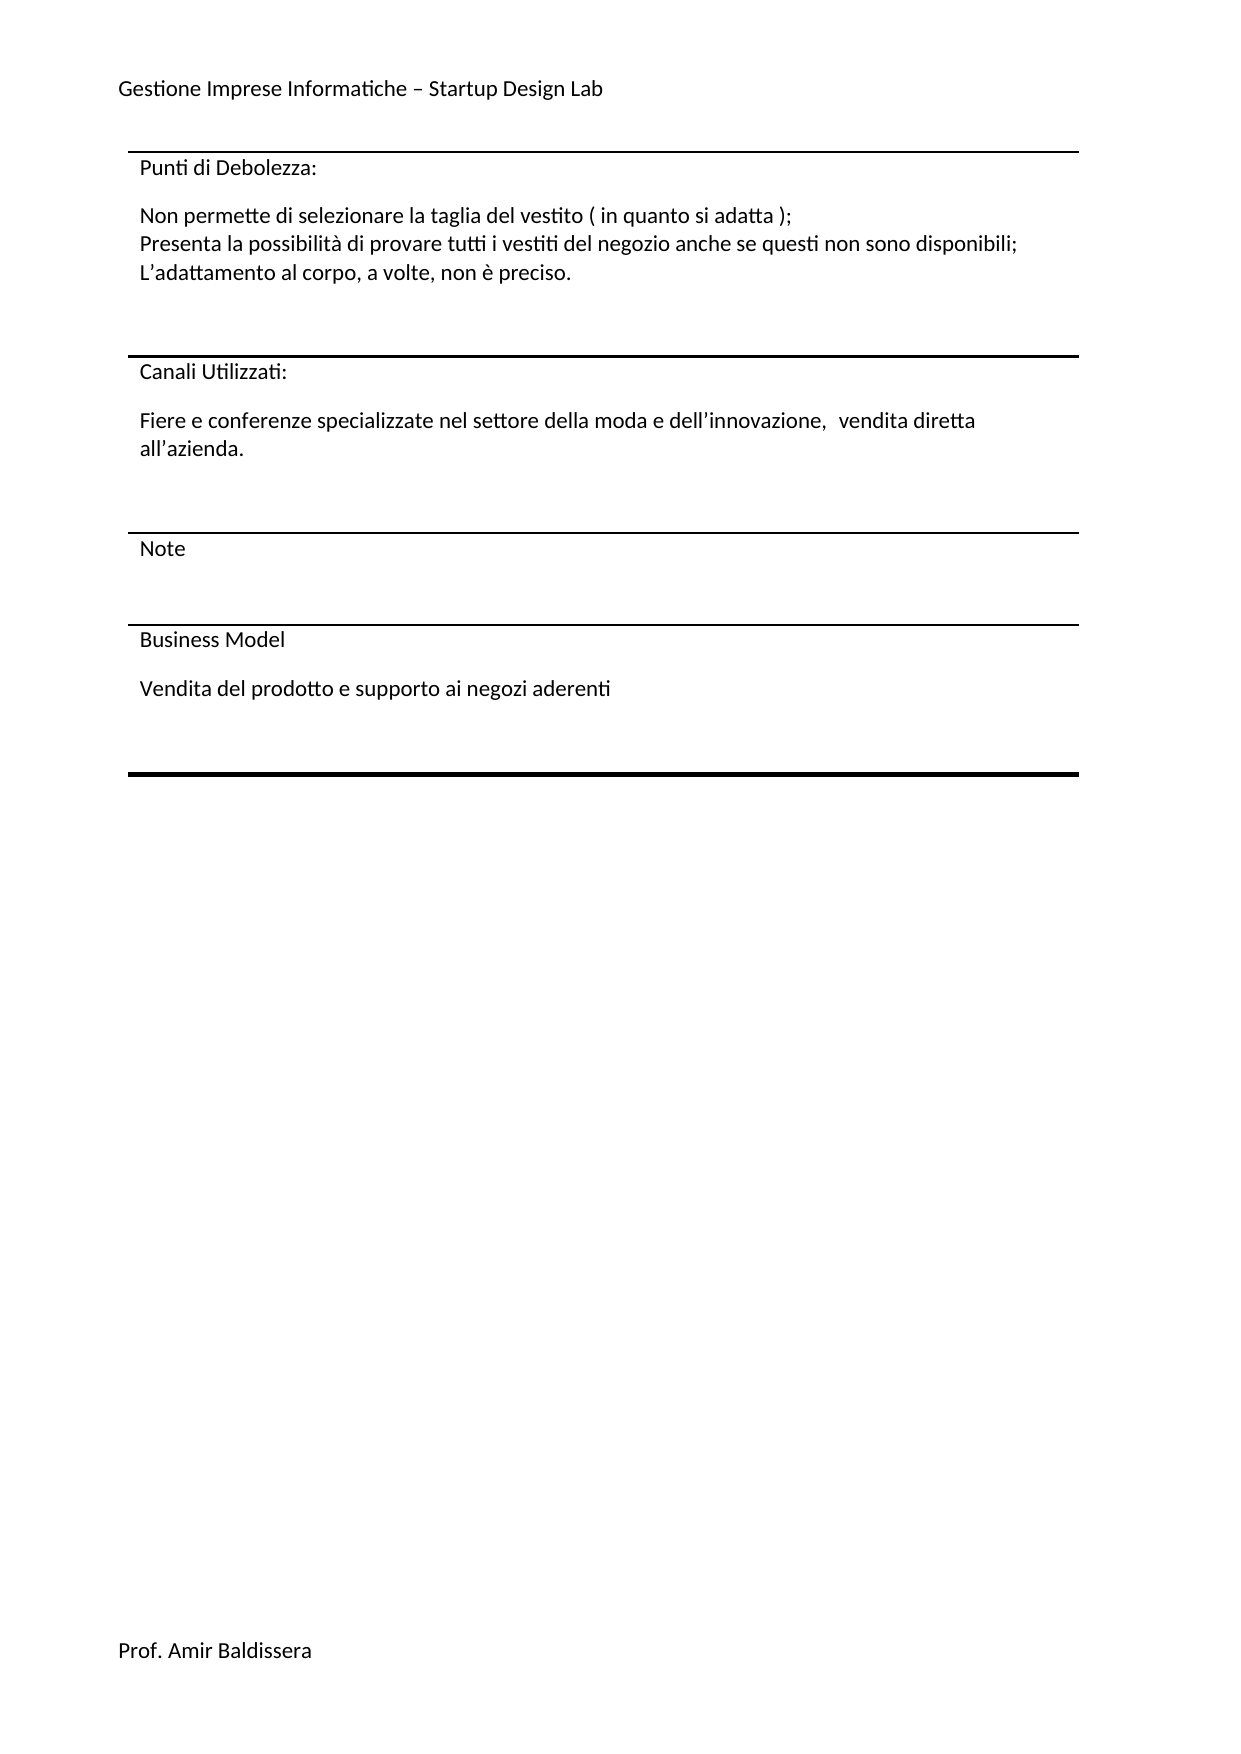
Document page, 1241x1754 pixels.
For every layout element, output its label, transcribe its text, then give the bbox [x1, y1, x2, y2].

table_cell Note [128, 534, 1078, 623]
table_cell Canali Utilizzati: Fiere e conferenze specializzate nel settore della moda e dell’innovazione, vendita diretta all’azienda. [128, 358, 1078, 532]
table_cell Punti di Debolezza: Non permette di selezionare la taglia del vestito ( in quanto si adatta ); Presenta la possibilità di provare tutti i vestiti del negozio anche se questi non sono disponibili; L’adattamento al corpo, a volte, non è preciso. [128, 153, 1078, 355]
table_cell Business Model Vendita del prodotto e supporto ai negozi aderenti [128, 626, 1078, 772]
